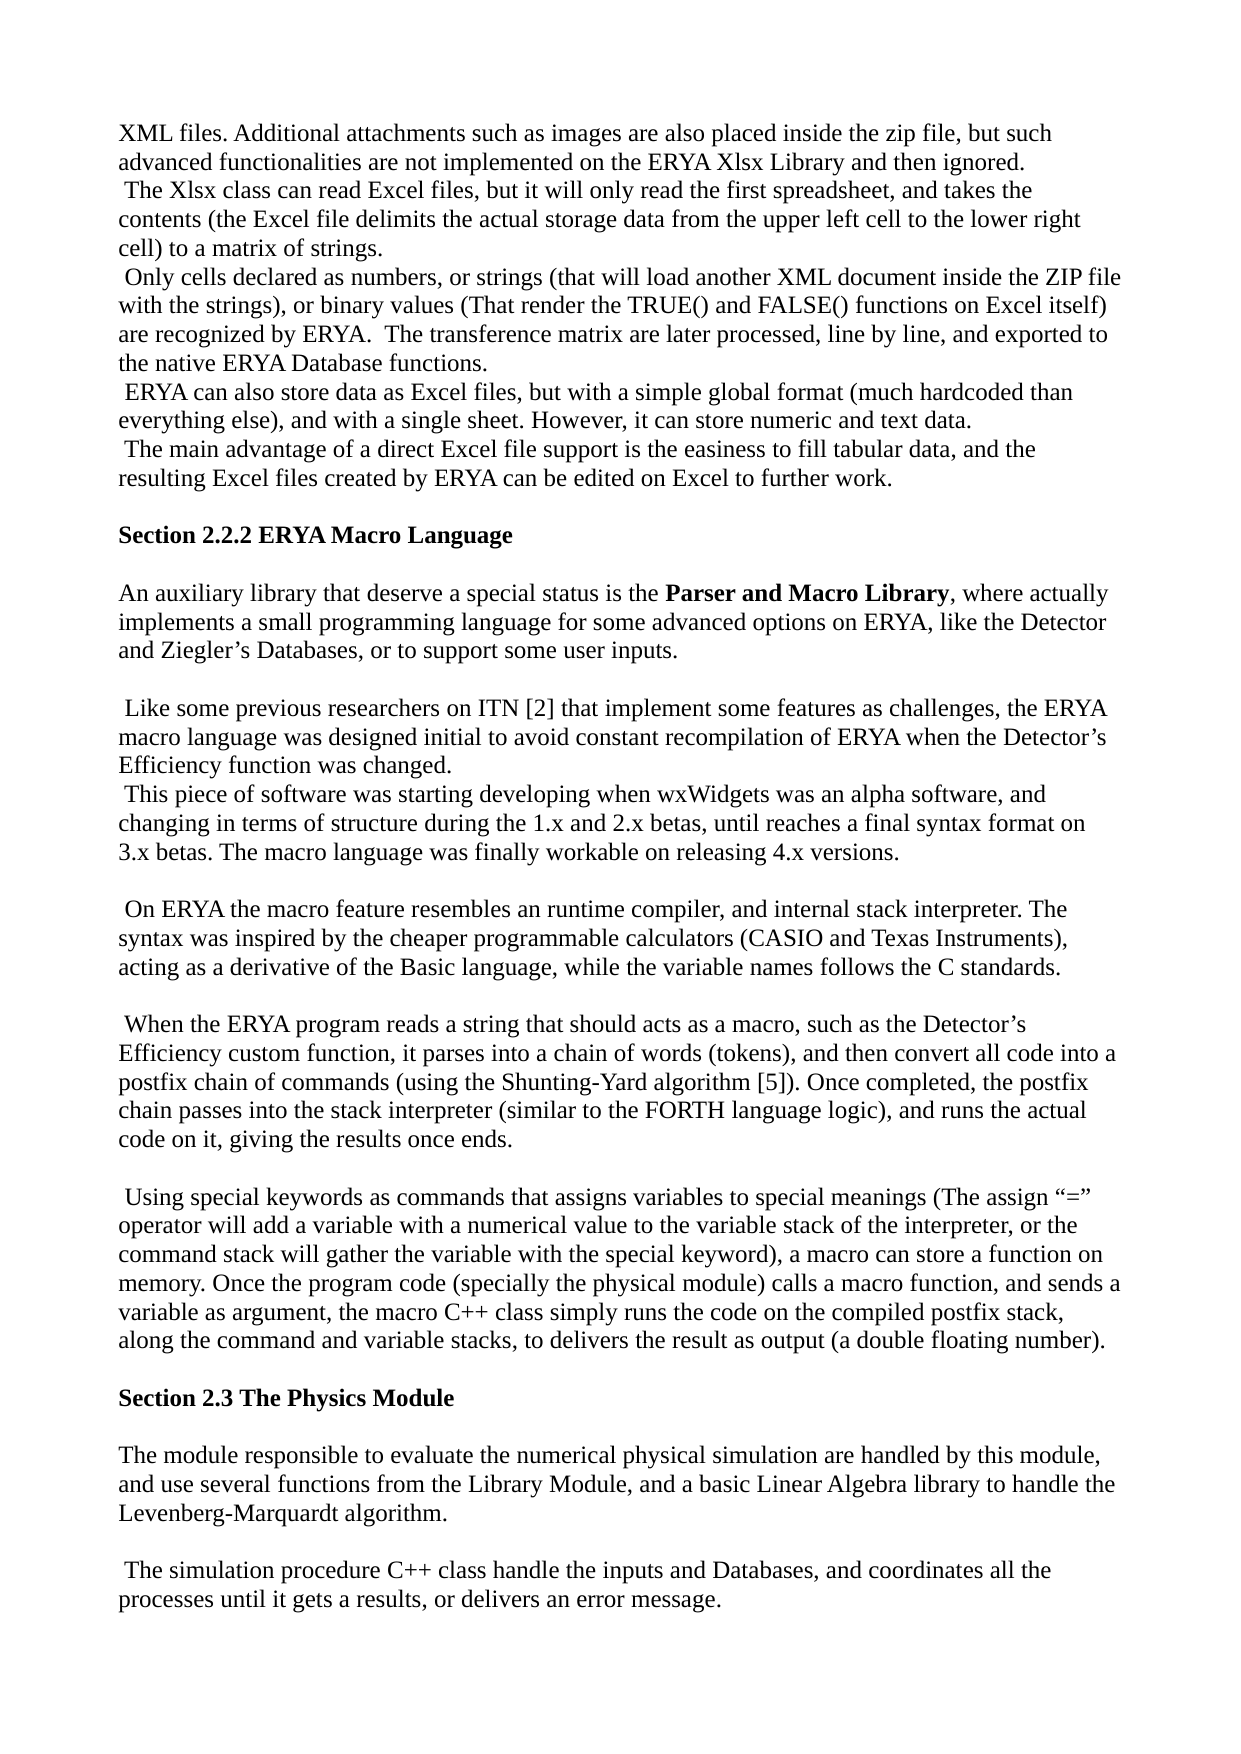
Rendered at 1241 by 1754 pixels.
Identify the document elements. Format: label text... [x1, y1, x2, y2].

text The simulation procedure C++ class handle the inputs and Databases, and coordinates all the processes until it gets a results, or delivers an error message. [118, 1556, 1122, 1613]
text Section 2.3 The Physics Module [118, 1383, 1122, 1412]
text An auxiliary library that deserve a special status is the Parser and Macro Library, where actually implements a small programming language for some advanced options on ERYA, like the Detector and Ziegler’s Databases, or to support some user inputs. [118, 578, 1122, 664]
text Using special keywords as commands that assigns variables to special meanings (The assign “=” operator will add a variable with a numerical value to the variable stack of the interpreter, or the command stack will gather the variable with the special keyword), a macro can store a function on memory. Once the program code (specially the physical module) calls a macro function, and sends a variable as argument, the macro C++ class simply runs the code on the compiled postfix stack, along the command and variable stacks, to delivers the result as output (a double floating number). [118, 1182, 1122, 1354]
text When the ERYA program reads a string that should acts as a macro, such as the Detector’s Efficiency custom function, it parses into a chain of words (tokens), and then convert all code into a postfix chain of commands (using the Shunting-Yard algorithm [5]). Once completed, the postfix chain passes into the stack interpreter (similar to the FORTH language logic), and runs the actual code on it, giving the results once ends. [118, 1009, 1122, 1153]
text Section 2.2.2 ERYA Macro Language [118, 521, 1122, 549]
text The Xlsx class can read Excel files, but it will only read the first spreadsheet, and takes the contents (the Excel file delimits the actual storage data from the upper left cell to the lower right cell) to a matrix of strings. [118, 176, 1122, 262]
text ERYA can also store data as Excel files, but with a simple global format (much hardcoded than everything else), and with a single sheet. However, it can store numeric and text data. [118, 377, 1122, 434]
text Like some previous researchers on ITN [2] that implement some features as challenges, the ERYA macro language was designed initial to avoid constant recompilation of ERYA when the Detector’s Efficiency function was changed. [118, 693, 1122, 779]
text This piece of software was starting developing when wxWidgets was an alpha software, and changing in terms of structure during the 1.x and 2.x betas, until reaches a final syntax format on 3.x betas. The macro language was finally workable on releasing 4.x versions. [118, 779, 1122, 866]
text The main advantage of a direct Excel file support is the easiness to fill tabular data, and the resulting Excel files created by ERYA can be edited on Excel to further work. [118, 434, 1122, 492]
text The module responsible to evaluate the numerical physical simulation are handled by this module, and use several functions from the Library Module, and a basic Linear Algebra library to handle the Levenberg-Marquardt algorithm. [118, 1441, 1122, 1527]
text Only cells declared as numbers, or strings (that will load another XML document inside the ZIP file with the strings), or binary values (That render the TRUE() and FALSE() functions on Excel itself) are recognized by ERYA. The transference matrix are later processed, line by line, and exported to the native ERYA Database functions. [118, 262, 1122, 377]
text On ERYA the macro feature resembles an runtime compiler, and internal stack interpreter. The syntax was inspired by the cheaper programmable calculators (CASIO and Texas Instruments), acting as a derivative of the Basic language, while the variable names follows the C standards. [118, 894, 1122, 981]
text XML files. Additional attachments such as images are also placed inside the zip file, but such advanced functionalities are not implemented on the ERYA Xlsx Library and then ignored. [118, 118, 1122, 176]
